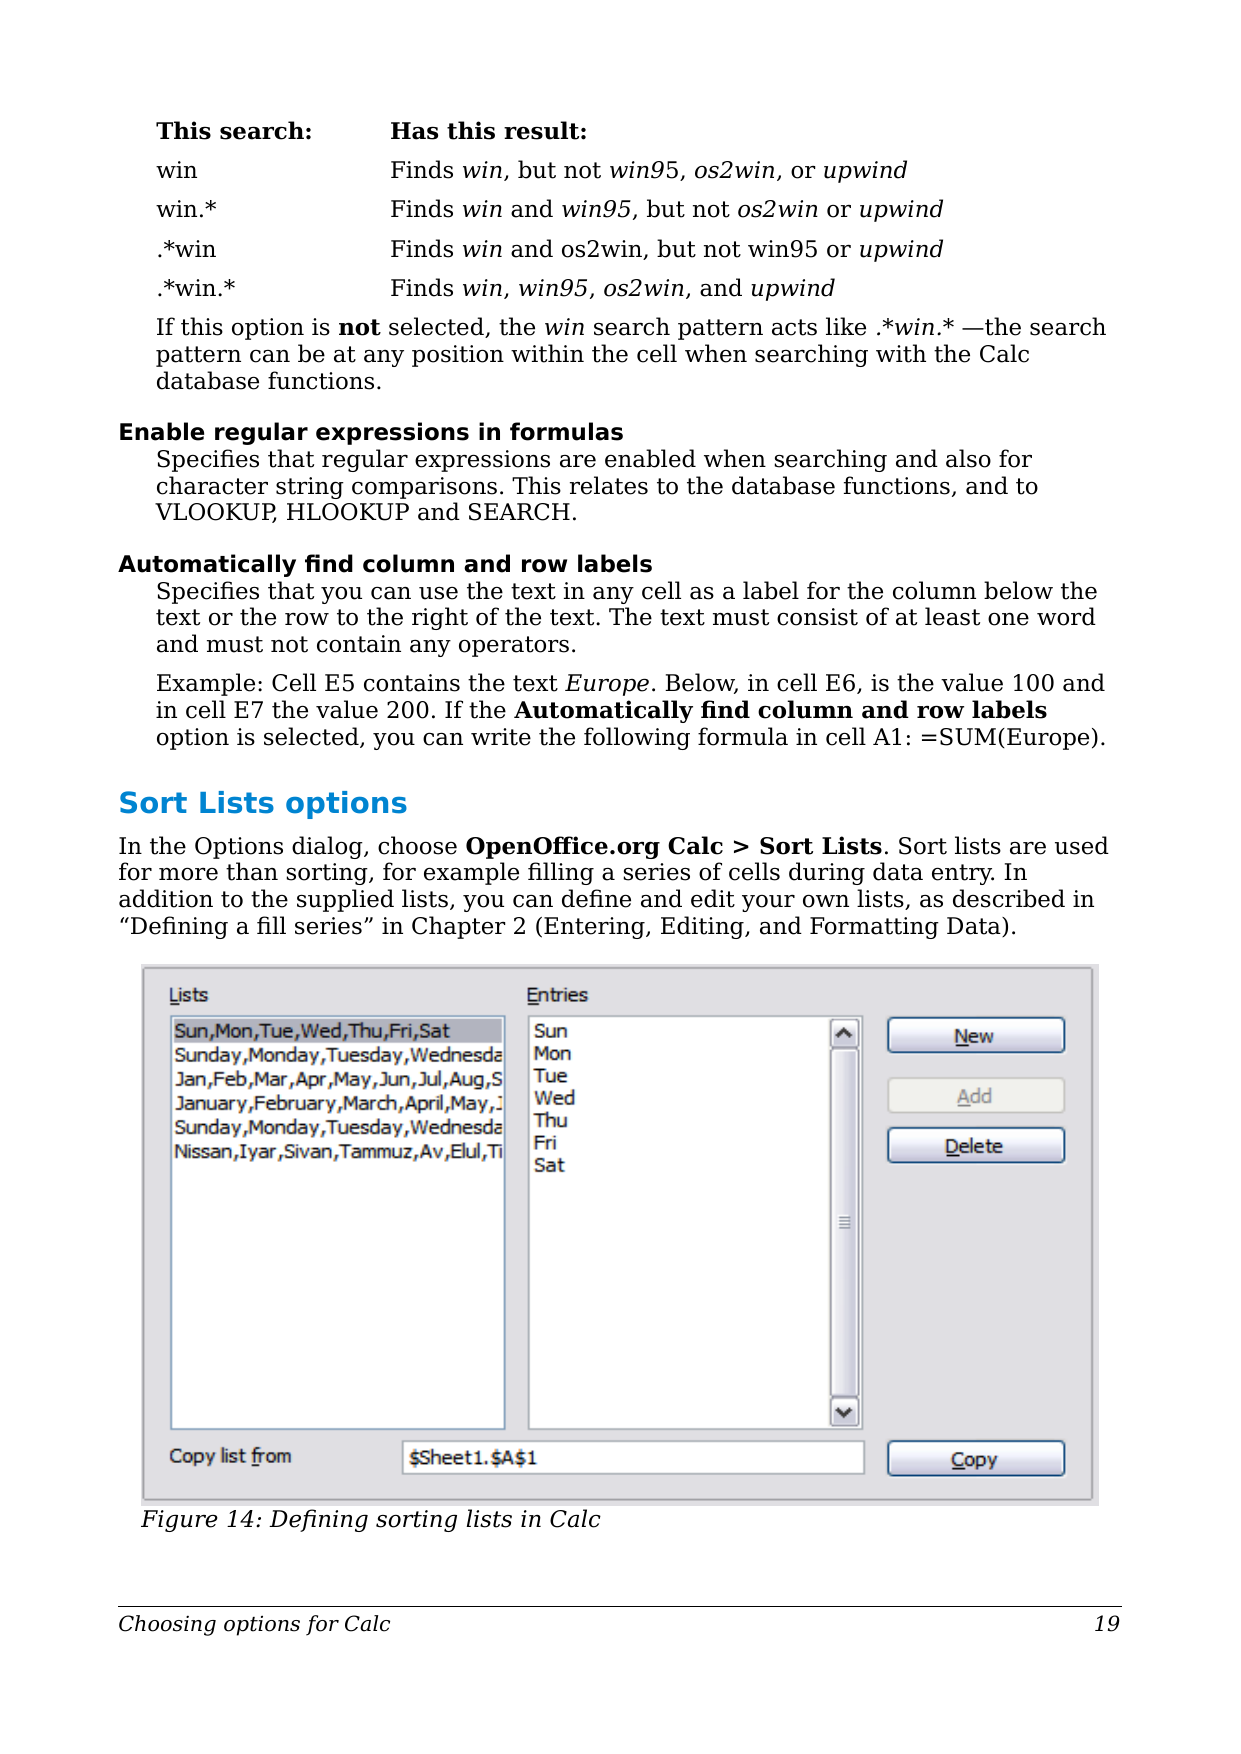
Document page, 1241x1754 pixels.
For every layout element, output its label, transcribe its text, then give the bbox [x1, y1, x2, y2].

picture [141, 964, 1099, 1506]
text Example: Cell E5 contains the text Europe. Below, in cell E6, is the value 100 and in cell E7 the value 200. If the Automatically find column and row labels option is selected, you can write the following formula in cell A1: =SUM(Europe). [156, 670, 1122, 751]
table_cell Finds win and win95, but not os2win or upwind [390, 197, 1121, 236]
table_cell win [156, 158, 390, 197]
table_cell Finds win, win95, os2win, and upwind [390, 275, 1121, 314]
text Specifies that you can use the text in any cell as a label for the column below the text or the row to the right of the text. The text must consist of at least one word and must not contain any operators. [156, 578, 1122, 658]
table_cell win.* [156, 197, 390, 236]
table_header Has this result: [390, 118, 1121, 157]
table_cell .*win [156, 236, 390, 275]
table_cell Finds win and os2win, but not win95 or upwind [390, 236, 1121, 275]
table_header This search: [156, 118, 390, 157]
text Specifies that regular expressions are enabled when searching and also for character string comparisons. This relates to the database functions, and to VLOOKUP, HLOOKUP and SEARCH. [156, 446, 1122, 526]
text Automatically find column and row labels [118, 551, 1122, 578]
text Enable regular expressions in formulas [118, 419, 1122, 446]
text If this option is not selected, the win search pattern acts like .*win.* —the search pattern can be at any position within the cell when searching with the Calc database functions. [156, 314, 1122, 394]
table_cell .*win.* [156, 275, 390, 314]
text Figure 14: Defining sorting lists in Calc [141, 1506, 1099, 1533]
table_cell Finds win, but not win95, os2win, or upwind [390, 158, 1121, 197]
subtitle Sort Lists options [118, 786, 1122, 820]
text In the Options dialog, choose OpenOffice.org Calc > Sort Lists. Sort lists are used for more than sorting, for example filling a series of cells during data entry. In addition to the supplied lists, you can define and edit your own lists, as described in “Defining a fill series” in Chapter 2 (Entering, Editing, and Formatting Data). [118, 832, 1122, 939]
